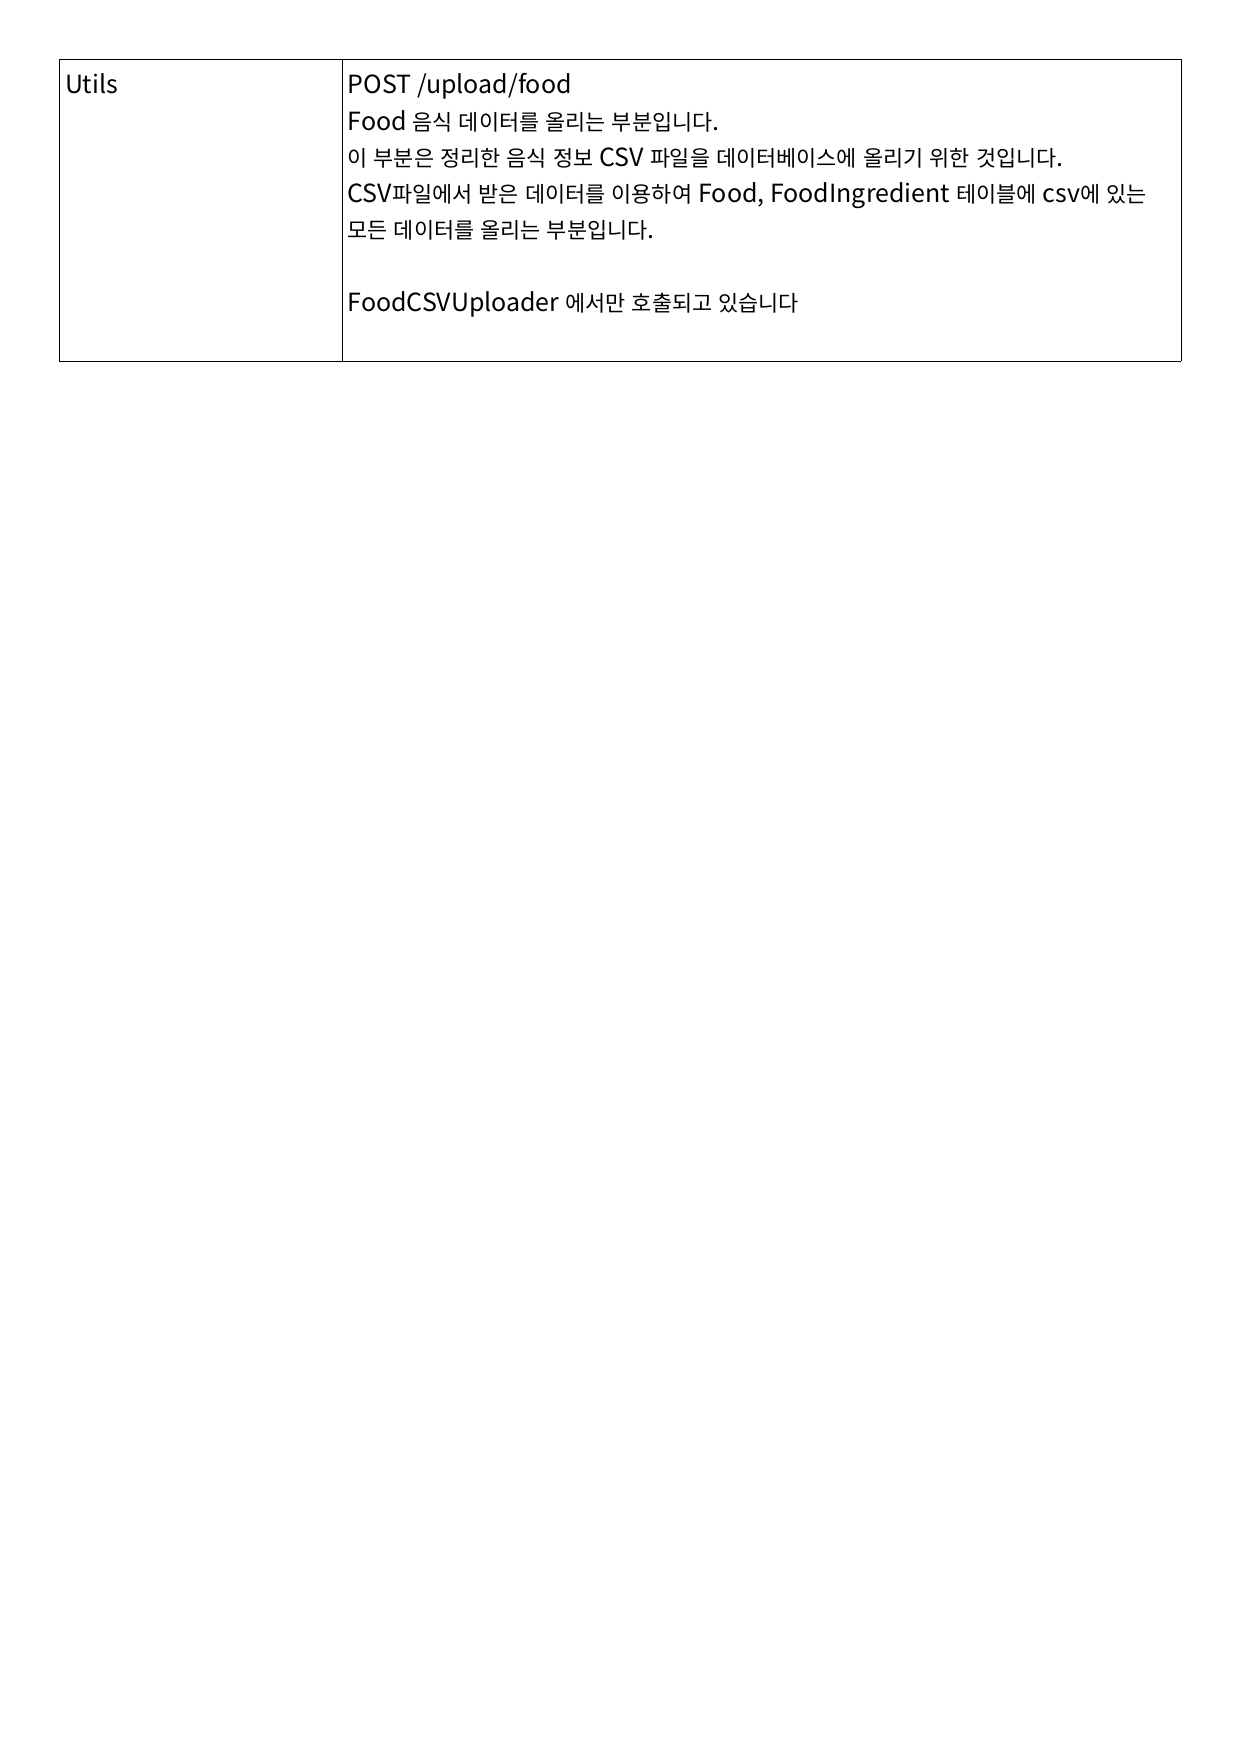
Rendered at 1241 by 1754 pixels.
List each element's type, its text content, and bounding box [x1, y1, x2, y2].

table_cell POST /upload/food Food 음식 데이터를 올리는 부분입니다. 이 부분은 정리한 음식 정보 CSV 파일을 데이터베이스에 올리기 위한 것입니다. CSV파일에서 받은 데이터를 이용하여 Food, FoodIngredient 테이블에 csv에 있는 모든 데이터를 올리는 부분입니다. FoodCSVUploader 에서만 호출되고 있습니다 [343, 60, 1181, 361]
table_cell Utils [60, 60, 342, 361]
